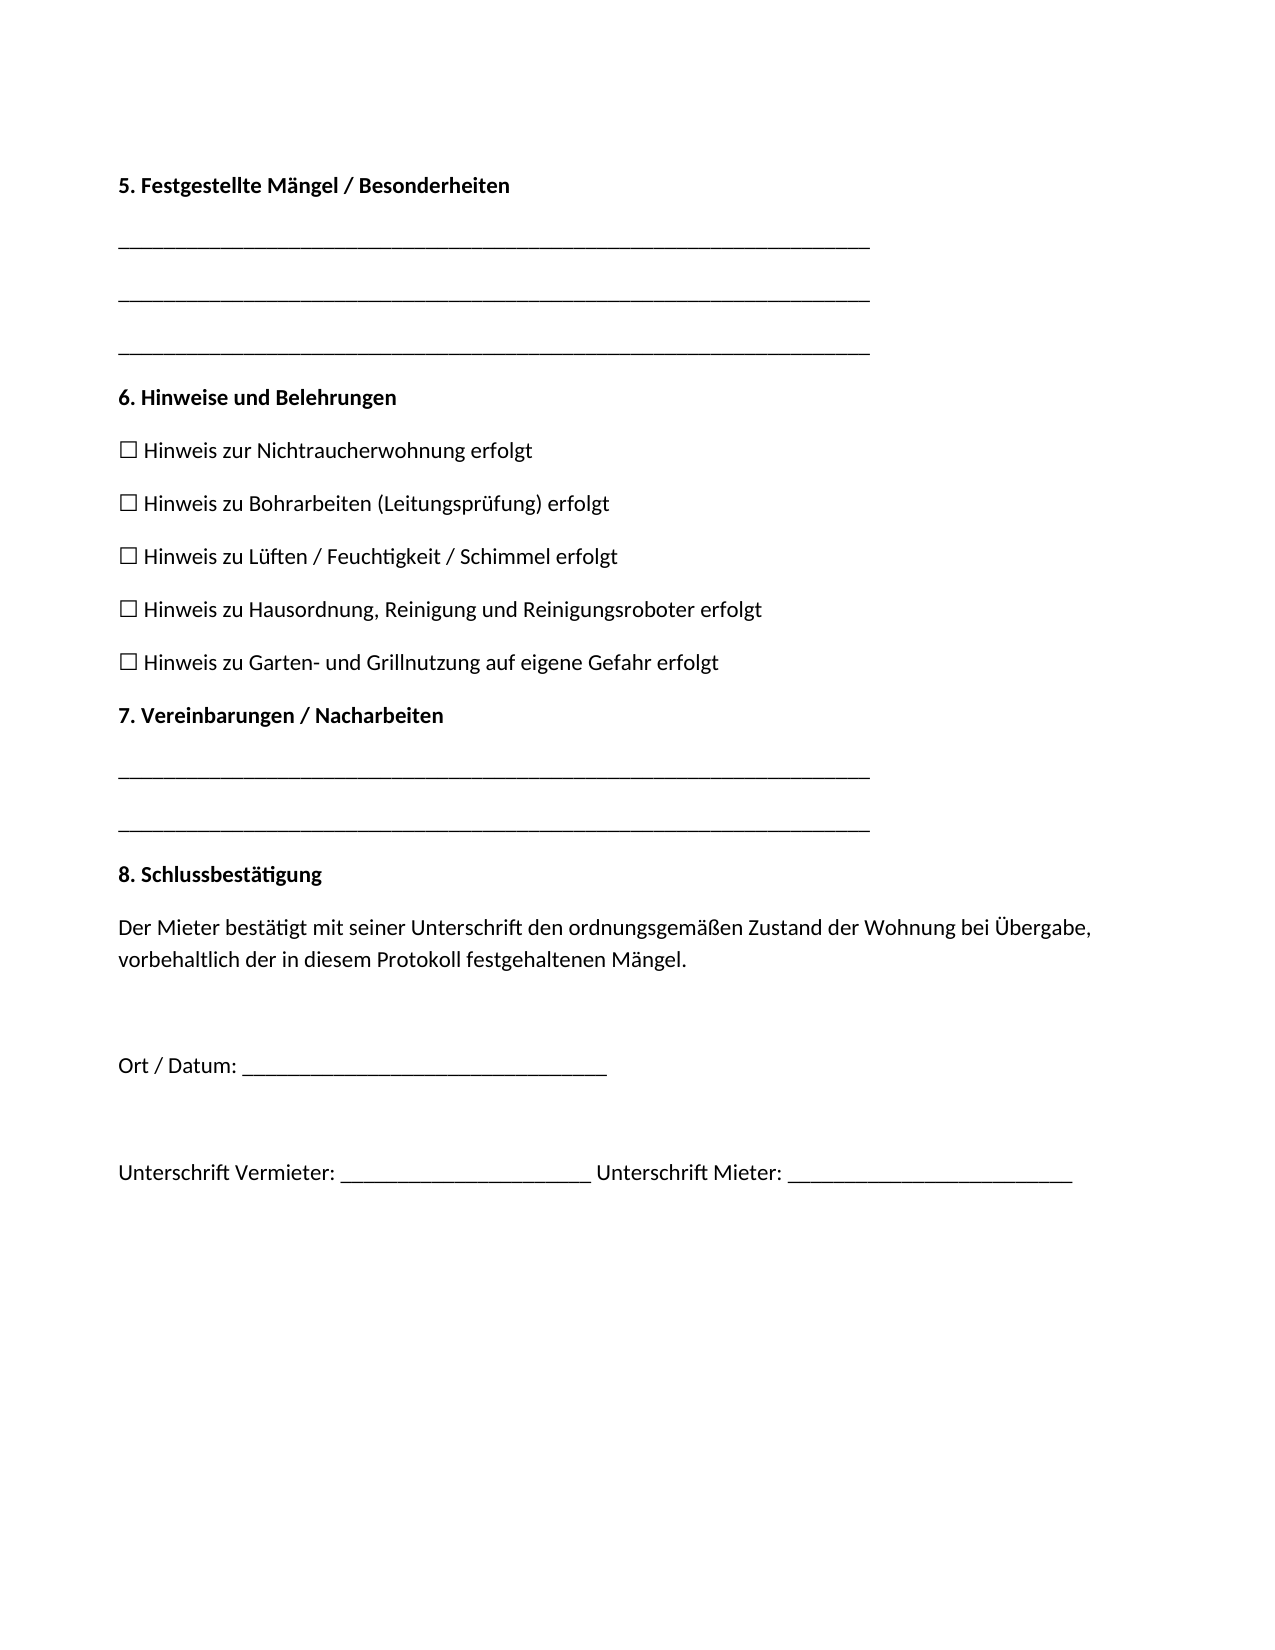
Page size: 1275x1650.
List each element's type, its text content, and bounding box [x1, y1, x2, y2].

text ☐ Hinweis zu Lüften / Feuchtigkeit / Schimmel erfolgt [118, 542, 1157, 570]
text 6. Hinweise und Belehrungen [118, 383, 1157, 411]
text __________________________________________________________________ [118, 330, 1157, 358]
text ☐ Hinweis zu Bohrarbeiten (Leitungsprüfung) erfolgt [118, 489, 1157, 517]
text Unterschrift Vermieter: ______________________ Unterschrift Mieter: _________________________ [118, 1158, 1157, 1186]
text ☐ Hinweis zu Garten- und Grillnutzung auf eigene Gefahr erfolgt [118, 648, 1157, 676]
text 8. Schlussbestätigung [118, 860, 1157, 888]
text Ort / Datum: ________________________________ [118, 1052, 1157, 1080]
text ☐ Hinweis zur Nichtraucherwohnung erfolgt [118, 436, 1157, 464]
text 7. Vereinbarungen / Nacharbeiten [118, 701, 1157, 729]
text __________________________________________________________________ [118, 807, 1157, 835]
text __________________________________________________________________ [118, 754, 1157, 782]
text 5. Festgestellte Mängel / Besonderheiten [118, 171, 1157, 199]
text ☐ Hinweis zu Hausordnung, Reinigung und Reinigungsroboter erfolgt [118, 595, 1157, 623]
text Der Mieter bestätigt mit seiner Unterschrift den ordnungsgemäßen Zustand der Wohnung bei Übergabe, vorbehaltlich der in diesem Protokoll festgehaltenen Mängel. [118, 913, 1157, 974]
text __________________________________________________________________ [118, 277, 1157, 305]
text __________________________________________________________________ [118, 224, 1157, 252]
